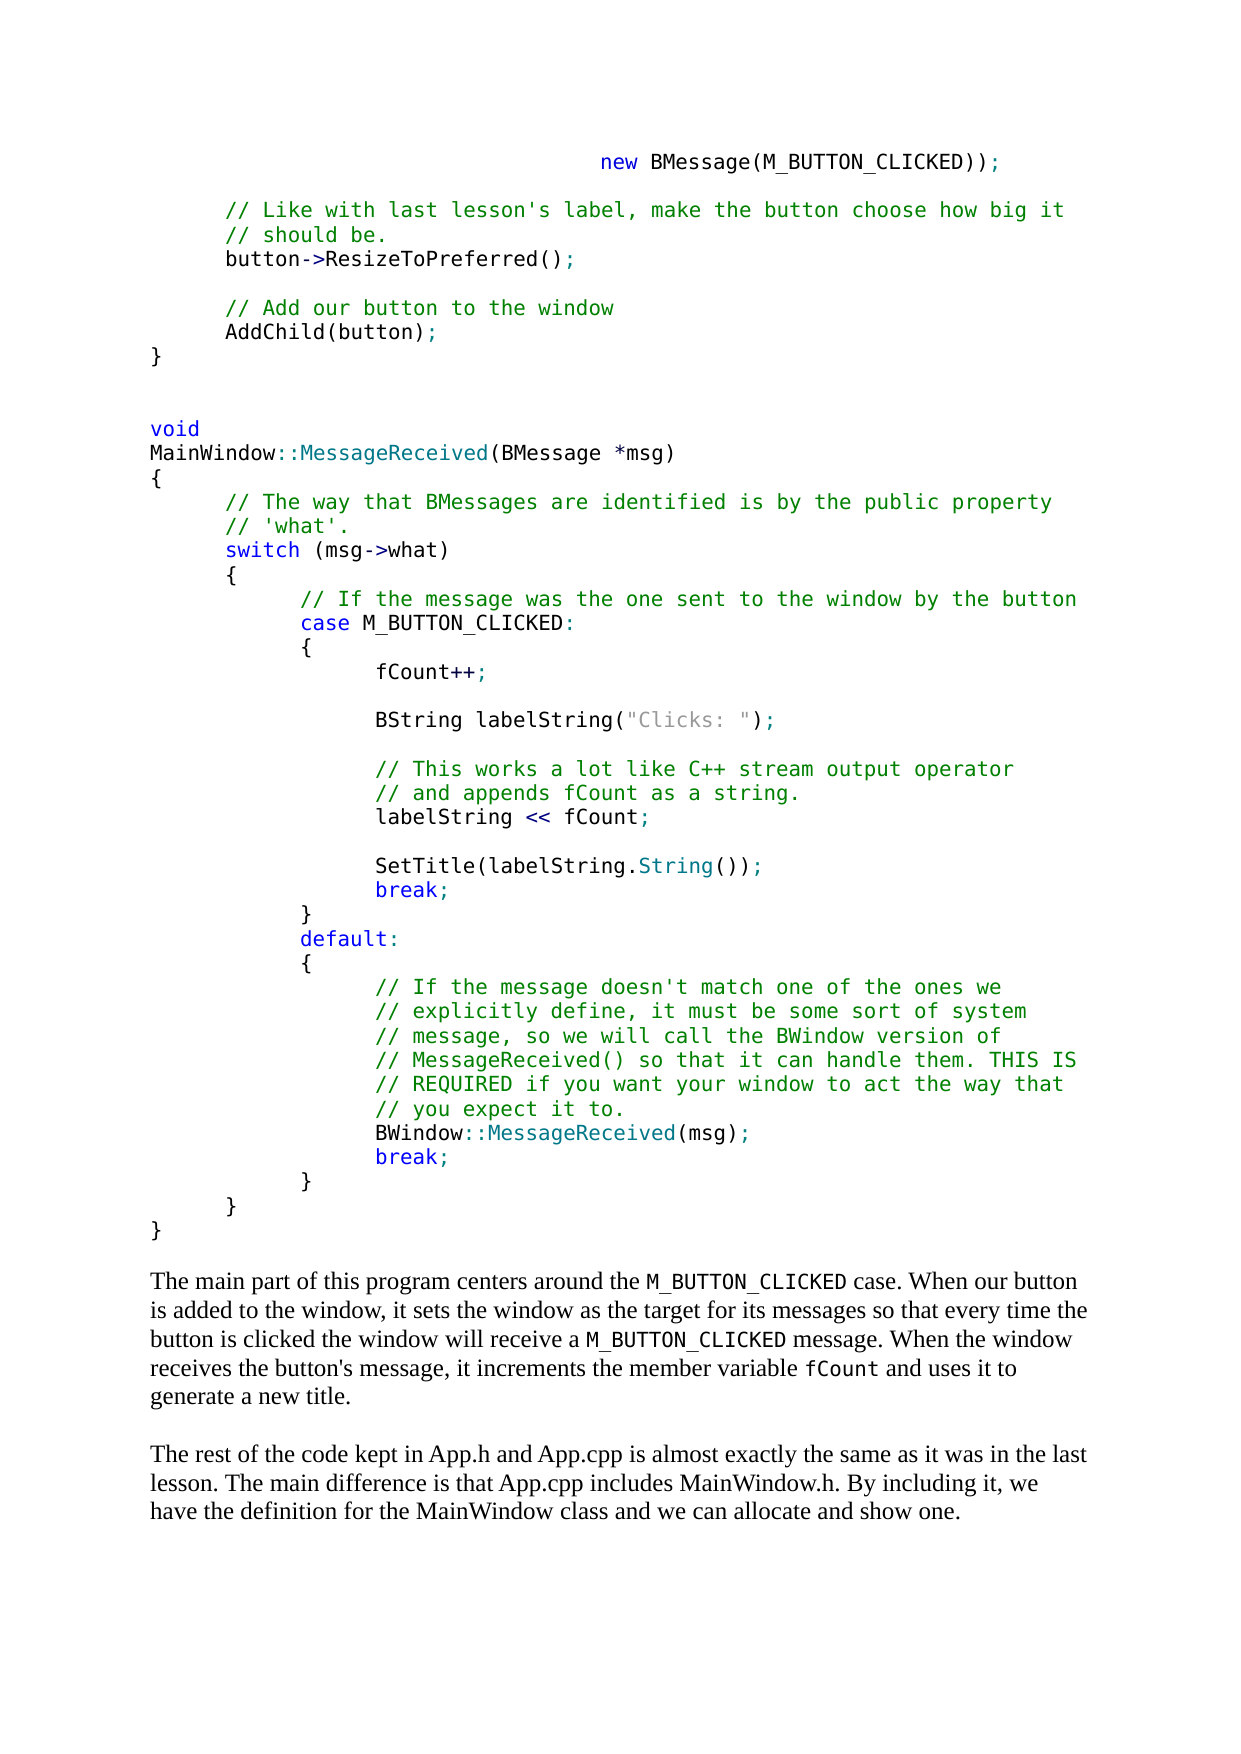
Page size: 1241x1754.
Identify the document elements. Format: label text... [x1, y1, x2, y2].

text { [150, 466, 1090, 490]
text } [150, 902, 1090, 927]
text // REQUIRED if you want your window to act the way that [150, 1072, 1090, 1097]
text } [150, 1194, 1090, 1218]
text } [150, 1218, 1090, 1242]
text AddChild(button); [150, 320, 1090, 344]
text { [150, 635, 1090, 660]
text // Add our button to the window [150, 296, 1090, 320]
text button->ResizeToPreferred(); [150, 247, 1090, 271]
text // This works a lot like C++ stream output operator [150, 757, 1090, 781]
text new BMessage(M_BUTTON_CLICKED)); [150, 150, 1090, 174]
text // you expect it to. [150, 1097, 1090, 1121]
text // 'what'. [150, 514, 1090, 538]
text BString labelString("Clicks: "); [150, 708, 1090, 732]
text // should be. [150, 223, 1090, 247]
text // message, so we will call the BWindow version of [150, 1024, 1090, 1048]
text MainWindow::MessageReceived(BMessage *msg) [150, 441, 1090, 466]
text void [150, 417, 1090, 441]
text } [150, 344, 1090, 368]
text // and appends fCount as a string. [150, 781, 1090, 805]
text // explicitly define, it must be some sort of system [150, 999, 1090, 1024]
text break; [150, 878, 1090, 902]
text { [150, 951, 1090, 975]
text // If the message was the one sent to the window by the button [150, 587, 1090, 611]
text break; [150, 1145, 1090, 1169]
text The main part of this program centers around the M_BUTTON_CLICKED case. When our button is added to the window, it sets the window as the target for its messages so that every time the button is clicked the window will receive a M_BUTTON_CLICKED message. When the window receives the button's message, it increments the member variable fCount and uses it to generate a new title. [150, 1266, 1090, 1410]
text labelString << fCount; [150, 805, 1090, 829]
text switch (msg->what) [150, 538, 1090, 563]
text // The way that BMessages are identified is by the public property [150, 490, 1090, 514]
text // MessageReceived() so that it can handle them. THIS IS [150, 1048, 1090, 1072]
text BWindow::MessageReceived(msg); [150, 1121, 1090, 1145]
text default: [150, 927, 1090, 951]
text { [150, 563, 1090, 587]
text case M_BUTTON_CLICKED: [150, 611, 1090, 635]
text fCount++; [150, 660, 1090, 684]
text The rest of the code kept in App.h and App.cpp is almost exactly the same as it was in the last lesson. The main difference is that App.cpp includes MainWindow.h. By including it, we have the definition for the MainWindow class and we can allocate and show one. [150, 1439, 1090, 1525]
text // Like with last lesson's label, make the button choose how big it [150, 198, 1090, 223]
text SetTitle(labelString.String()); [150, 854, 1090, 878]
text // If the message doesn't match one of the ones we [150, 975, 1090, 999]
text } [150, 1169, 1090, 1194]
